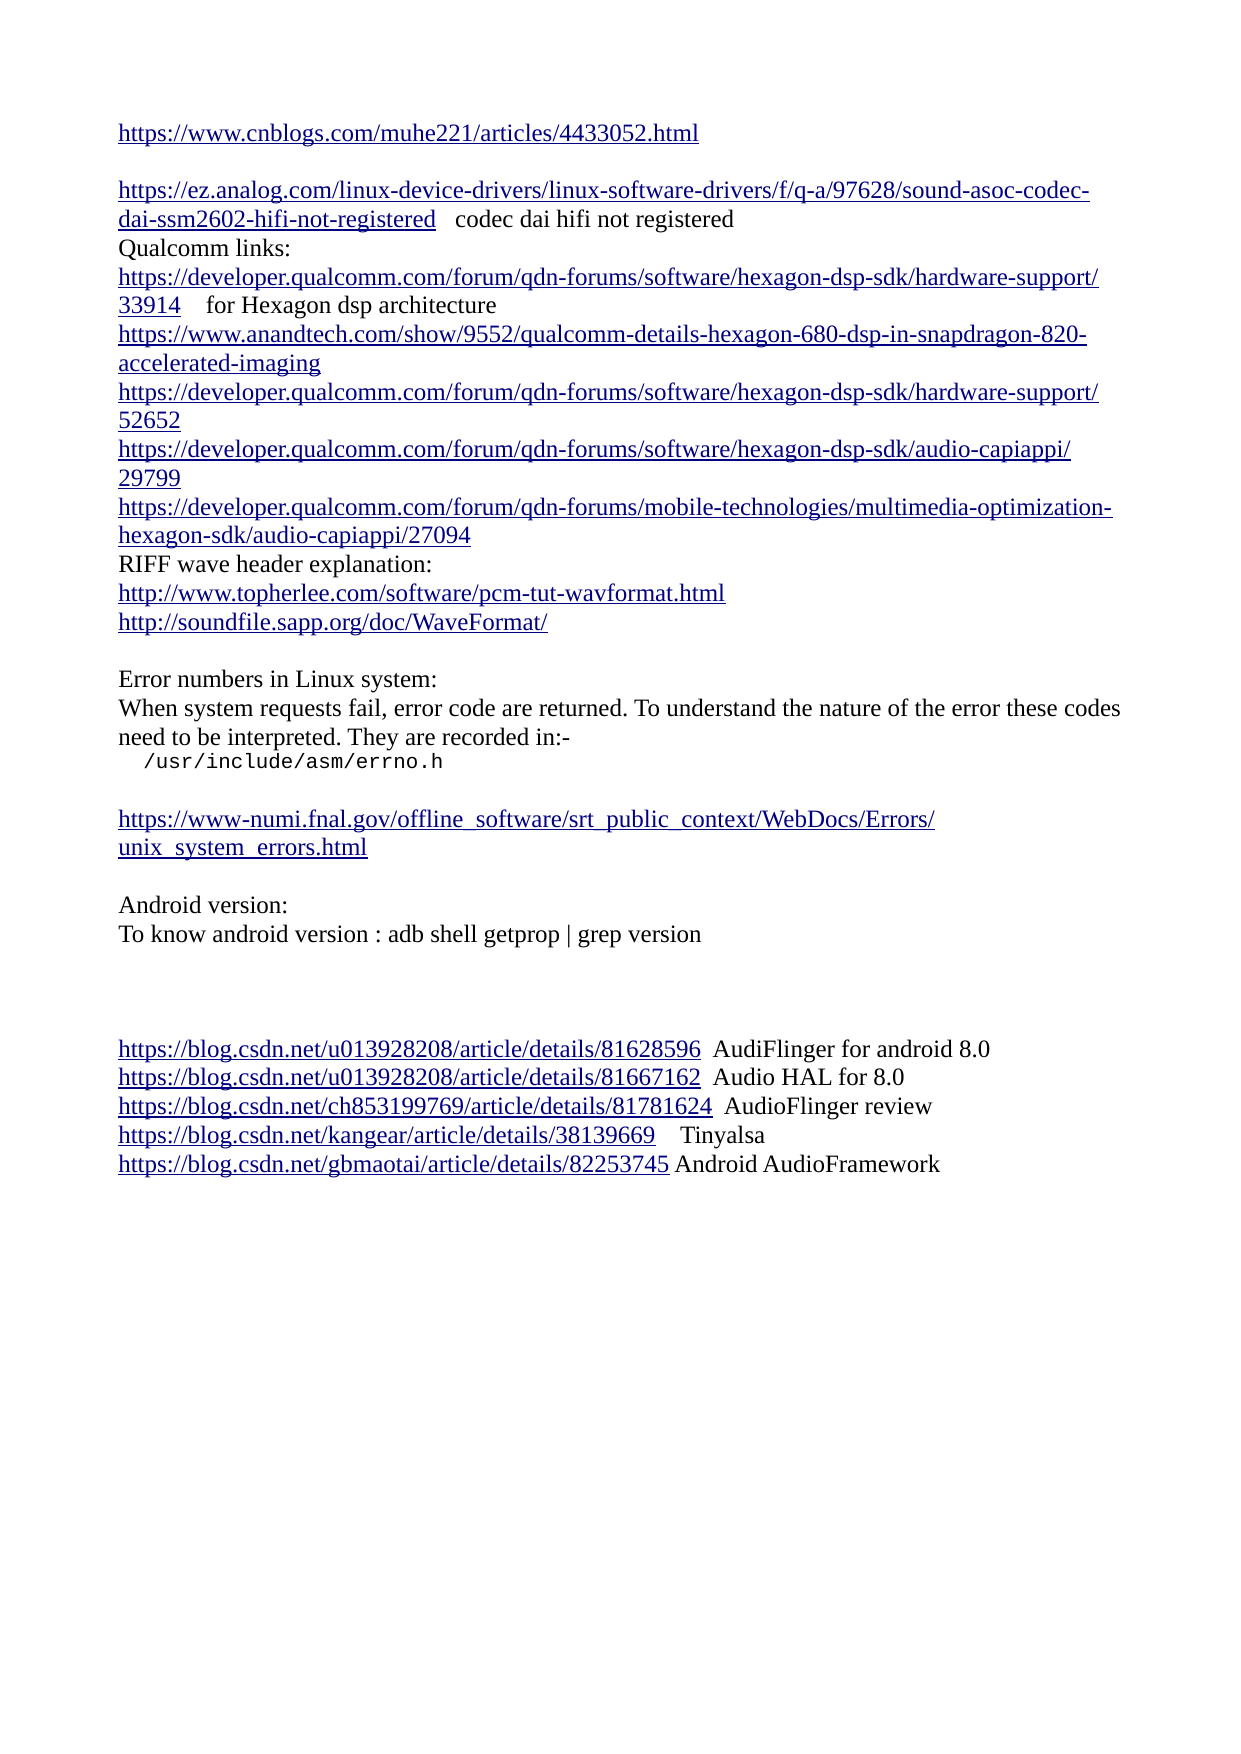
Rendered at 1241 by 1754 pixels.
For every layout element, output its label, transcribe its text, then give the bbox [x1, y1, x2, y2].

text http://www.topherlee.com/software/pcm-tut-wavformat.html [118, 578, 1122, 607]
text http://soundfile.sapp.org/doc/WaveFormat/ [118, 607, 1122, 636]
text https://developer.qualcomm.com/forum/qdn-forums/software/hexagon-dsp-sdk/hardware-support/33914 for Hexagon dsp architecture [118, 262, 1122, 319]
text https://developer.qualcomm.com/forum/qdn-forums/software/hexagon-dsp-sdk/audio-capiappi/29799 [118, 434, 1122, 492]
text Android version: [118, 890, 1122, 919]
text https://blog.csdn.net/u013928208/article/details/81667162 Audio HAL for 8.0 [118, 1062, 1122, 1091]
text Qualcomm links: [118, 233, 1122, 262]
text /usr/include/asm/errno.h [118, 751, 1122, 774]
text When system requests fail, error code are returned. To understand the nature of the error these codes need to be interpreted. They are recorded in:- [118, 693, 1122, 751]
text https://blog.csdn.net/gbmaotai/article/details/82253745 Android AudioFramework [118, 1149, 1122, 1177]
text To know android version : adb shell getprop | grep version https://blog.csdn.net/u013928208/article/details/81628596 AudiFlinger for android 8.0 [118, 919, 1122, 1062]
text https://developer.qualcomm.com/forum/qdn-forums/software/hexagon-dsp-sdk/hardware-support/52652 [118, 377, 1122, 434]
text https://www-numi.fnal.gov/offline_software/srt_public_context/WebDocs/Errors/unix_system_errors.html [118, 804, 1122, 861]
text RIFF wave header explanation: [118, 549, 1122, 578]
text https://blog.csdn.net/kangear/article/details/38139669 Tinyalsa [118, 1120, 1122, 1149]
text Error numbers in Linux system: [118, 664, 1122, 693]
text https://developer.qualcomm.com/forum/qdn-forums/mobile-technologies/multimedia-optimization-hexagon-sdk/audio-capiappi/27094 [118, 492, 1122, 549]
text https://blog.csdn.net/ch853199769/article/details/81781624 AudioFlinger review [118, 1091, 1122, 1120]
text https://www.anandtech.com/show/9552/qualcomm-details-hexagon-680-dsp-in-snapdragon-820-accelerated-imaging [118, 319, 1122, 377]
text https://www.cnblogs.com/muhe221/articles/4433052.html https://ez.analog.com/linux-device-drivers/linux-software-drivers/f/q-a/97628/sound-asoc-codec-dai-ssm2602-hifi-not-registered codec dai hifi not registered [118, 118, 1122, 233]
